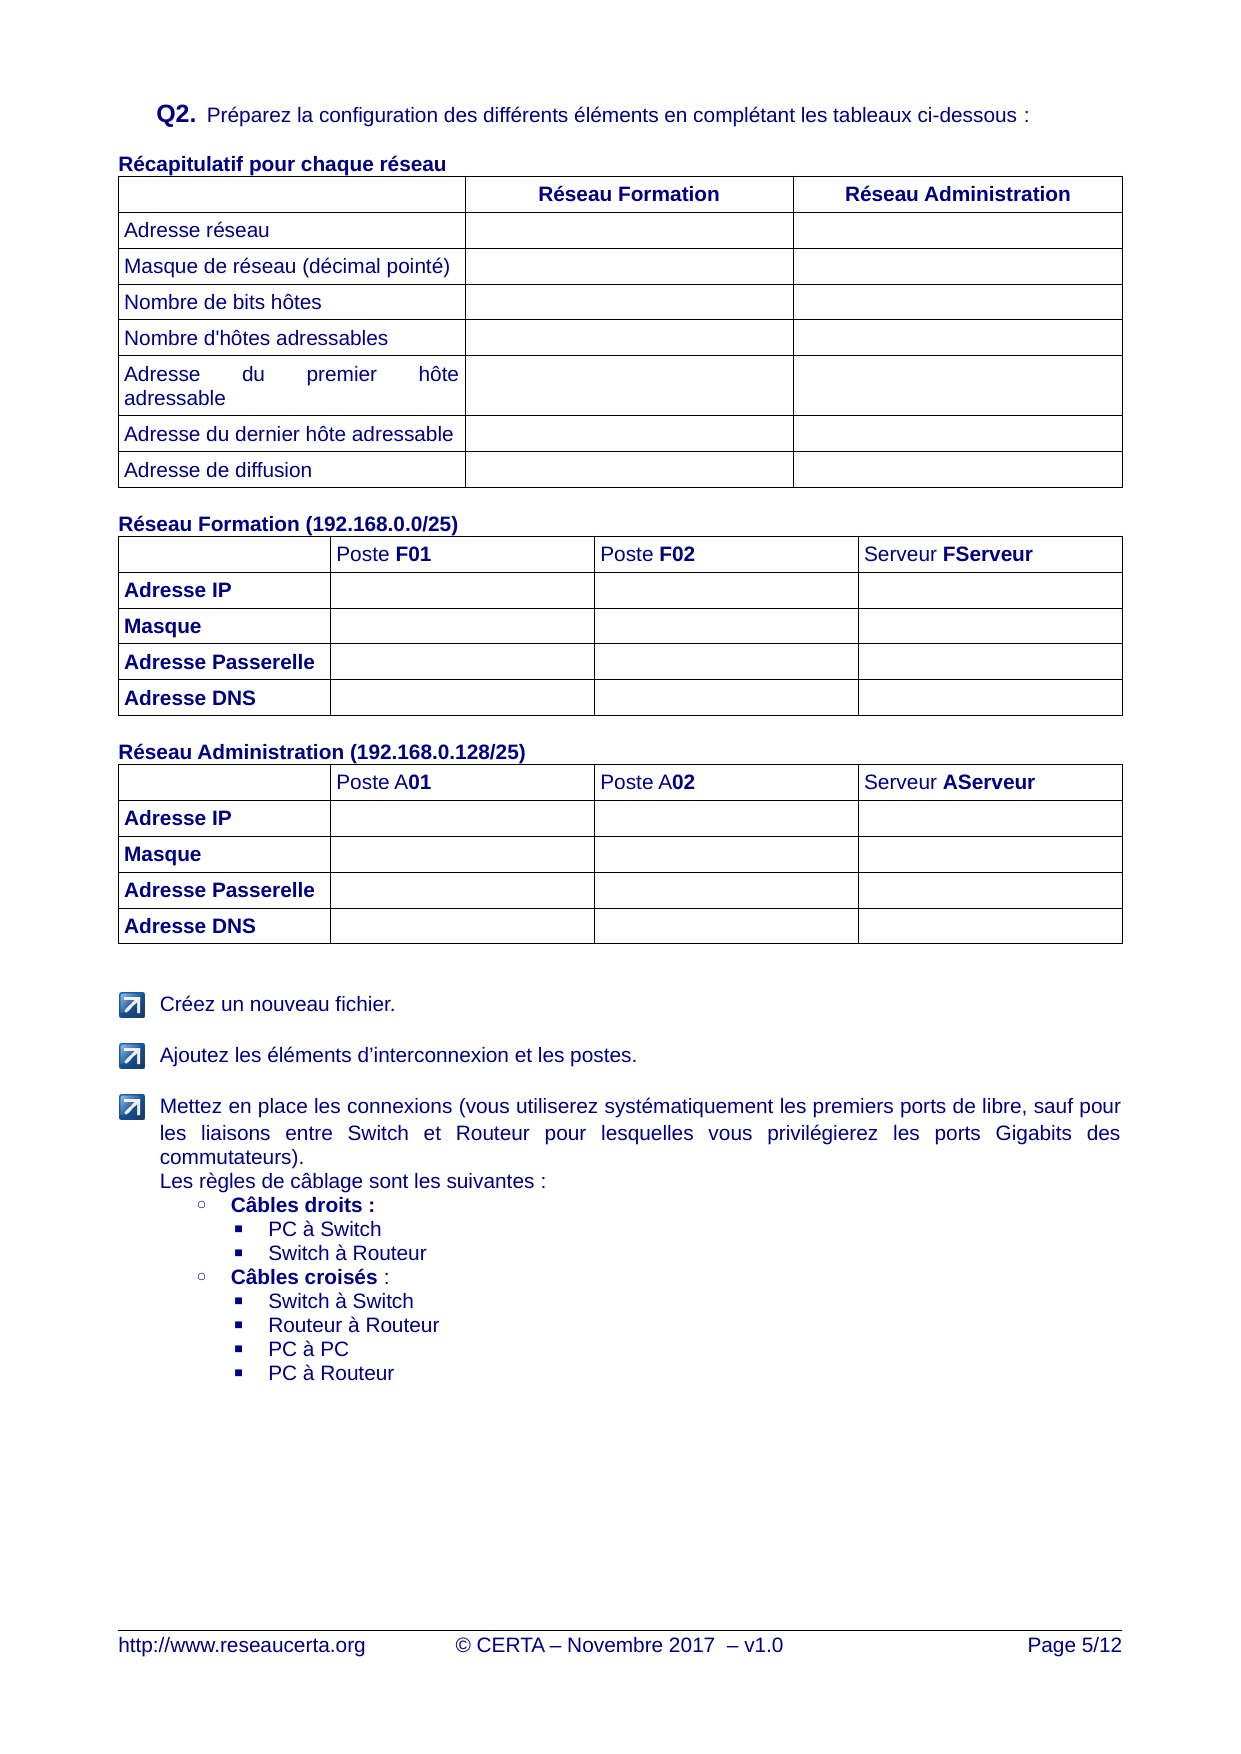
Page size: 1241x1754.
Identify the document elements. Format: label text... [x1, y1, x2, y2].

table_cell [859, 680, 1122, 715]
table_cell Nombre d'hôtes adressables [119, 320, 465, 355]
table_cell Adresse IP [119, 573, 330, 607]
table_cell [859, 644, 1122, 679]
table_cell Masque [119, 609, 330, 643]
table_header Poste F02 [595, 537, 858, 571]
table_cell [859, 873, 1122, 907]
table_header Serveur AServeur [859, 765, 1122, 799]
table_header Poste A02 [595, 765, 858, 799]
table_cell [331, 873, 594, 907]
table_cell [595, 909, 858, 943]
list PC à Switch [231, 1217, 1122, 1241]
list Switch à Routeur [231, 1241, 1122, 1265]
table_cell Adresse du dernier hôte adressable [119, 416, 465, 451]
text Récapitulatif pour chaque réseau [118, 152, 1122, 176]
table_cell [331, 609, 594, 643]
table_header Poste F01 [331, 537, 594, 571]
table_cell [859, 837, 1122, 871]
table_cell Adresse IP [119, 801, 330, 836]
table_cell [794, 356, 1122, 415]
table_cell Adresse de diffusion [119, 452, 465, 487]
table_cell [794, 285, 1122, 319]
list Câbles droits : [193, 1193, 1122, 1217]
table_cell [466, 416, 793, 451]
table_cell [794, 213, 1122, 247]
table_cell [794, 452, 1122, 487]
list Créez un nouveau fichier. [118, 992, 1122, 1019]
list PC à Routeur [231, 1361, 1122, 1385]
list Câbles croisés : [193, 1265, 1122, 1289]
table_cell [859, 909, 1122, 943]
table_cell [595, 801, 858, 836]
table_cell Adresse réseau [119, 213, 465, 247]
table_cell [466, 213, 793, 247]
text Réseau Administration (192.168.0.128/25) [118, 740, 1122, 764]
list Ajoutez les éléments d’interconnexion et les postes. [118, 1043, 1122, 1070]
table_cell [794, 416, 1122, 451]
table_cell [859, 573, 1122, 607]
table_header [119, 177, 465, 212]
table_cell Masque de réseau (décimal pointé) [119, 249, 465, 283]
table_header Réseau Administration [794, 177, 1122, 212]
table_cell [595, 873, 858, 907]
table_cell [466, 249, 793, 283]
table_cell Adresse Passerelle [119, 873, 330, 907]
list Routeur à Routeur [231, 1313, 1122, 1337]
table_cell [331, 837, 594, 871]
table_cell [466, 452, 793, 487]
table_cell Nombre de bits hôtes [119, 285, 465, 319]
table_cell [466, 285, 793, 319]
table_header [119, 765, 330, 799]
table_cell [466, 320, 793, 355]
table_cell Adresse DNS [119, 680, 330, 715]
table_header [119, 537, 330, 571]
table_header Réseau Formation [466, 177, 793, 212]
list Switch à Switch [231, 1289, 1122, 1313]
table_cell [331, 801, 594, 836]
list PC à PC [231, 1337, 1122, 1361]
text Réseau Formation (192.168.0.0/25) [118, 512, 1122, 536]
table_cell [794, 320, 1122, 355]
table_cell [595, 837, 858, 871]
table_cell [595, 573, 858, 607]
table_cell [331, 909, 594, 943]
table_header Poste A01 [331, 765, 594, 799]
table_cell [859, 801, 1122, 836]
table_cell Adresse Passerelle [119, 644, 330, 679]
table_cell [331, 644, 594, 679]
table_header Serveur FServeur [859, 537, 1122, 571]
table_cell [331, 680, 594, 715]
table_cell [595, 644, 858, 679]
table_cell [595, 680, 858, 715]
table_cell [331, 573, 594, 607]
list Préparez la configuration des différents éléments en complétant les tableaux ci-dessous : [156, 99, 1122, 128]
table_cell [466, 356, 793, 415]
table_cell [595, 609, 858, 643]
table_cell [794, 249, 1122, 283]
table_cell [859, 609, 1122, 643]
list Mettez en place les connexions (vous utiliserez systématiquement les premiers ports de libre, sauf pour les liaisons entre Switch et Routeur pour lesquelles vous privilégierez les ports Gigabits des commutateurs). Les règles de câblage sont les suivantes : [118, 1094, 1122, 1193]
table_cell Adresse du premier hôte adressable [119, 356, 465, 415]
table_cell Masque [119, 837, 330, 871]
table_cell Adresse DNS [119, 909, 330, 943]
